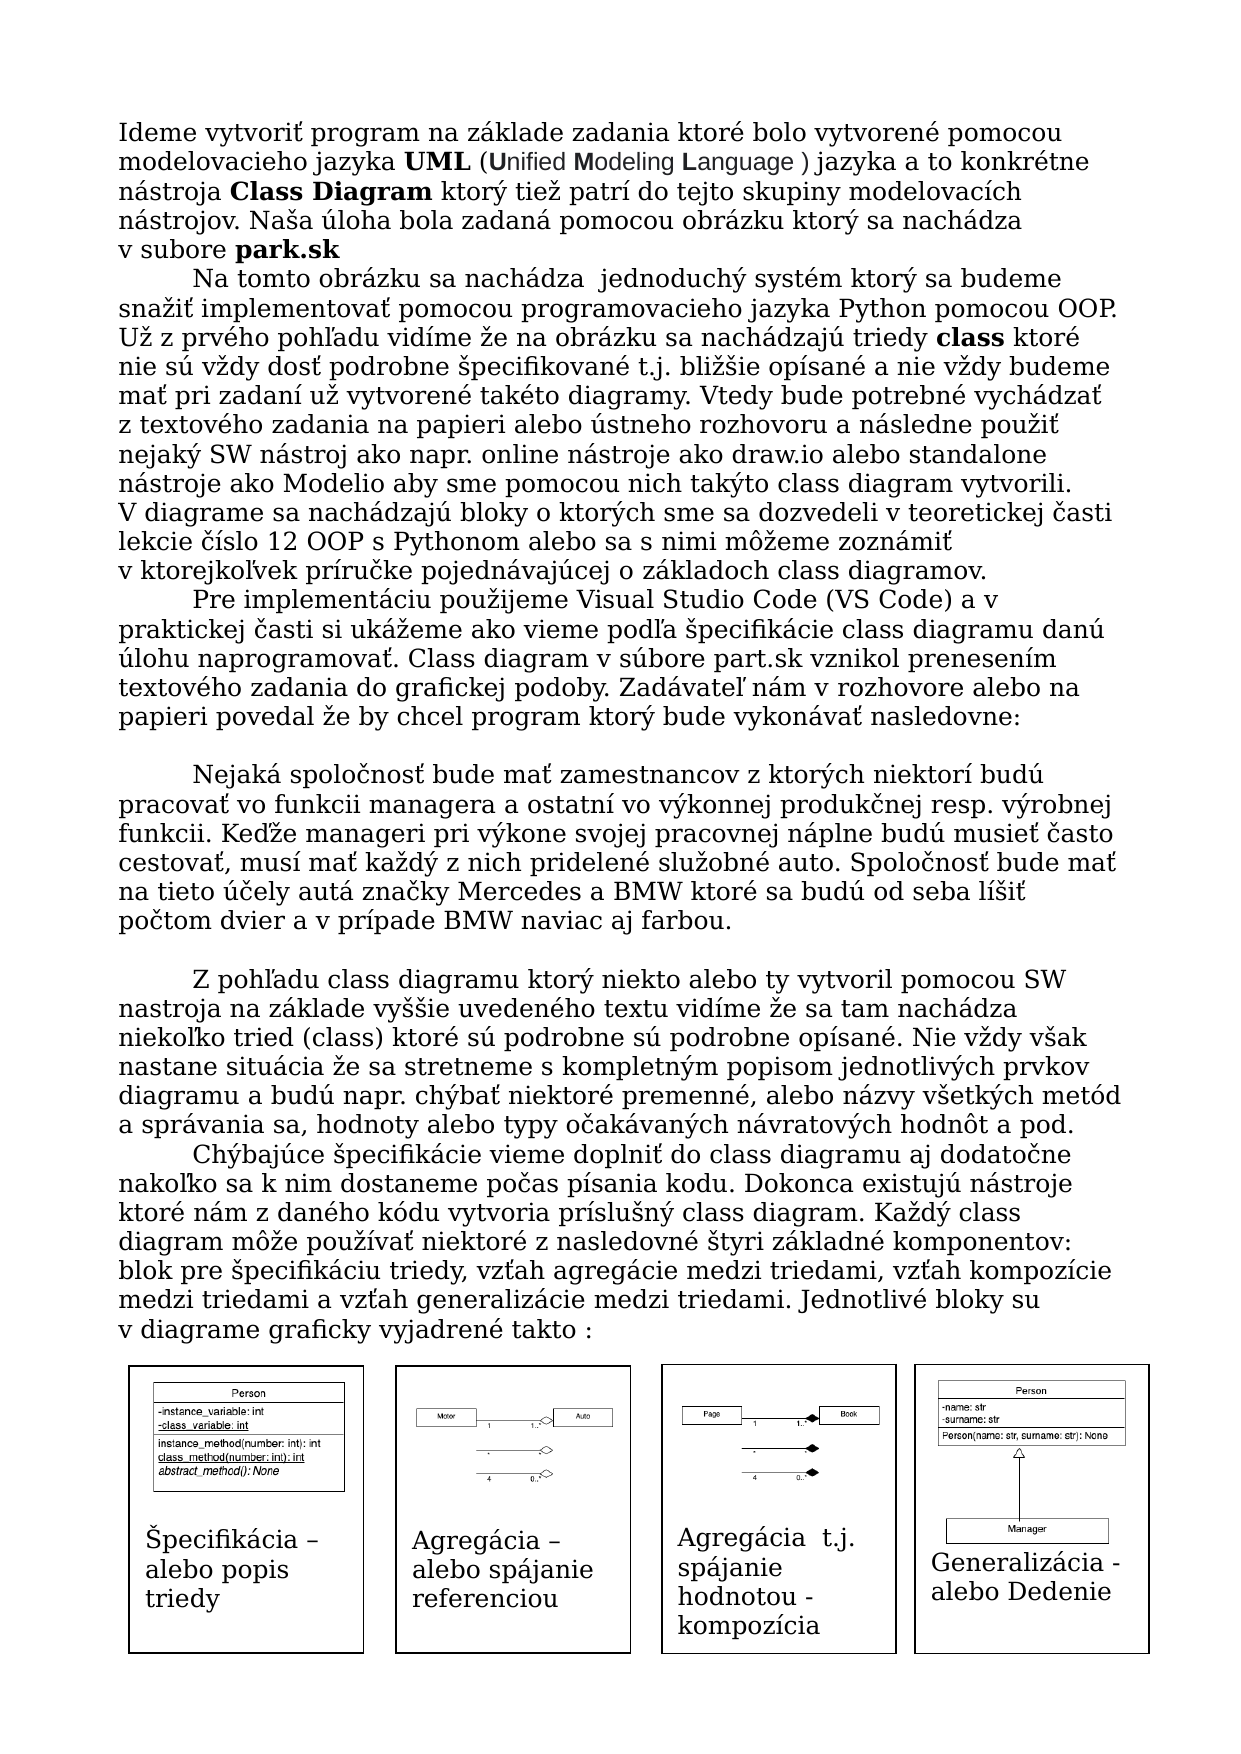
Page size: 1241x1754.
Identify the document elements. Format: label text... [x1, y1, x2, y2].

text Špecifikácia – alebo popis triedy [145, 1526, 347, 1613]
text Agregácia t.j. spájanie hodnotou - kompozícia [677, 1523, 880, 1640]
text Na tomto obrázku sa nachádza jednoduchý systém ktorý sa budeme snažiť implementovať pomocou programovacieho jazyka Python pomocou OOP. Už z prvého pohľadu vidíme že na obrázku sa nachádzajú triedy class ktoré nie sú vždy dosť podrobne špecifikované t.j. bližšie opísané a nie vždy budeme mať pri zadaní už vytvorené takéto diagramy. Vtedy bude potrebné vychádzať z textového zadania na papieri alebo ústneho rozhovoru a následne použiť nejaký SW nástroj ako napr. online nástroje ako draw.io alebo standalone nástroje ako Modelio aby sme pomocou nich takýto class diagram vytvorili. [118, 264, 1122, 498]
text Generalizácia -alebo Dedenie [931, 1548, 1133, 1607]
text Pre implementáciu použijeme Visual Studio Code (VS Code) a v praktickej časti si ukážeme ako vieme podľa špecifikácie class diagramu danú úlohu naprogramovať. Class diagram v súbore part.sk vznikol prenesením textového zadania do grafickej podoby. Zadávateľ nám v rozhovore alebo na papieri povedal že by chcel program ktorý bude vykonávať nasledovne: [118, 586, 1122, 731]
text Chýbajúce špecifikácie vieme doplniť do class diagramu aj dodatočne nakoľko sa k nim dostaneme počas písania kodu. Dokonca existujú nástroje ktoré nám z daného kódu vytvoria príslušný class diagram. Každý class diagram môže používať niektoré z nasledovné štyri základné komponentov: blok pre špecifikáciu triedy, vzťah agregácie medzi triedami, vzťah kompozície medzi triedami a vzťah generalizácie medzi triedami. Jednotlivé bloky su v diagrame graficky vyjadrené takto : [118, 1140, 1122, 1344]
text Nejaká spoločnosť bude mať zamestnancov z ktorých niektorí budú pracovať vo funkcii managera a ostatní vo výkonnej produkčnej resp. výrobnej funkcii. Keďže manageri pri výkone svojej pracovnej náplne budú musieť často cestovať, musí mať každý z nich pridelené služobné auto. Spoločnosť bude mať na tieto účely autá značky Mercedes a BMW ktoré sa budú od seba líšiť počtom dvier a v prípade BMW naviac aj farbou. [118, 761, 1122, 936]
text Agregácia – alebo spájanie referenciou [412, 1526, 615, 1613]
text Z pohľadu class diagramu ktorý niekto alebo ty vytvoril pomocou SW nastroja na základe vyššie uvedeného textu vidíme že sa tam nachádza niekoľko tried (class) ktoré sú podrobne sú podrobne opísané. Nie vždy však nastane situácia že sa stretneme s kompletným popisom jednotlivých prvkov diagramu a budú napr. chýbať niektoré premenné, alebo názvy všetkých metód a správania sa, hodnoty alebo typy očakávaných návratových hodnôt a pod. [118, 965, 1122, 1140]
text Ideme vytvoriť program na základe zadania ktoré bolo vytvorené pomocou modelovacieho jazyka UML (Unified Modeling Language ) jazyka a to konkrétne nástroja Class Diagram ktorý tiež patrí do tejto skupiny modelovacích nástrojov. Naša úloha bola zadaná pomocou obrázku ktorý sa nachádza v subore park.sk [118, 118, 1122, 264]
text V diagrame sa nachádzajú bloky o ktorých sme sa dozvedeli v teoretickej časti lekcie číslo 12 OOP s Pythonom alebo sa s nimi môžeme zoznámiť v ktorejkoľvek príručke pojednávajúcej o základoch class diagramov. [118, 498, 1122, 586]
